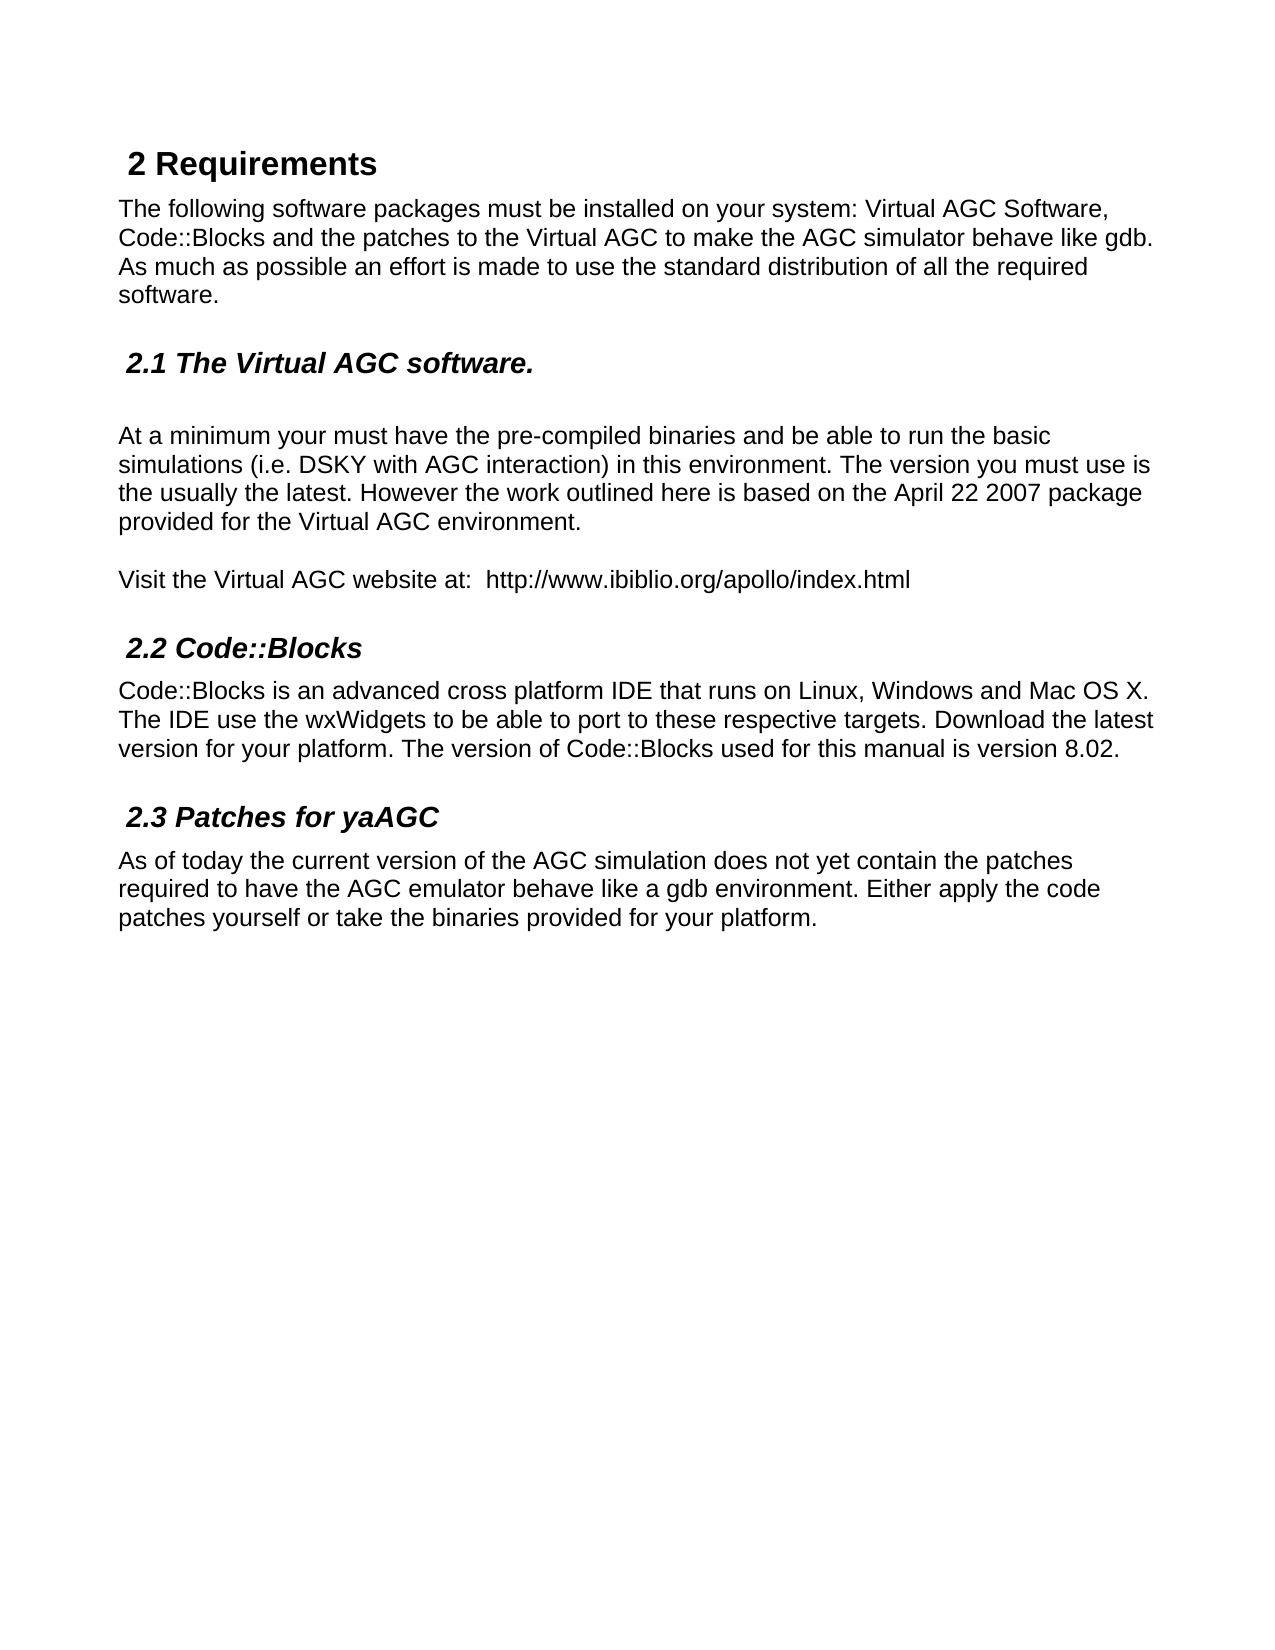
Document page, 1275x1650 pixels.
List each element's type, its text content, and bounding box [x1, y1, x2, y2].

subtitle Patches for yaAGC [118, 800, 1157, 834]
subtitle Code::Blocks [118, 631, 1157, 664]
text Code::Blocks is an advanced cross platform IDE that runs on Linux, Windows and Mac OS X. The IDE use the wxWidgets to be able to port to these respective targets. Download the latest version for your platform. The version of Code::Blocks used for this manual is version 8.02. [118, 676, 1157, 763]
text As of today the current version of the AGC simulation does not yet contain the patches required to have the AGC emulator behave like a gdb environment. Either apply the code patches yourself or take the binaries provided for your platform. [118, 846, 1157, 932]
text At a minimum your must have the pre-compiled binaries and be able to run the basic simulations (i.e. DSKY with AGC interaction) in this environment. The version you must use is the usually the latest. However the work outlined here is based on the April 22 2007 package provided for the Virtual AGC environment. Visit the Virtual AGC website at: http://www.ibiblio.org/apollo/index.html [118, 392, 1157, 593]
subtitle The Virtual AGC software. [118, 347, 1157, 380]
subtitle Requirements [118, 144, 1157, 182]
text The following software packages must be installed on your system: Virtual AGC Software, Code::Blocks and the patches to the Virtual AGC to make the AGC simulator behave like gdb. As much as possible an effort is made to use the standard distribution of all the required software. [118, 194, 1157, 309]
